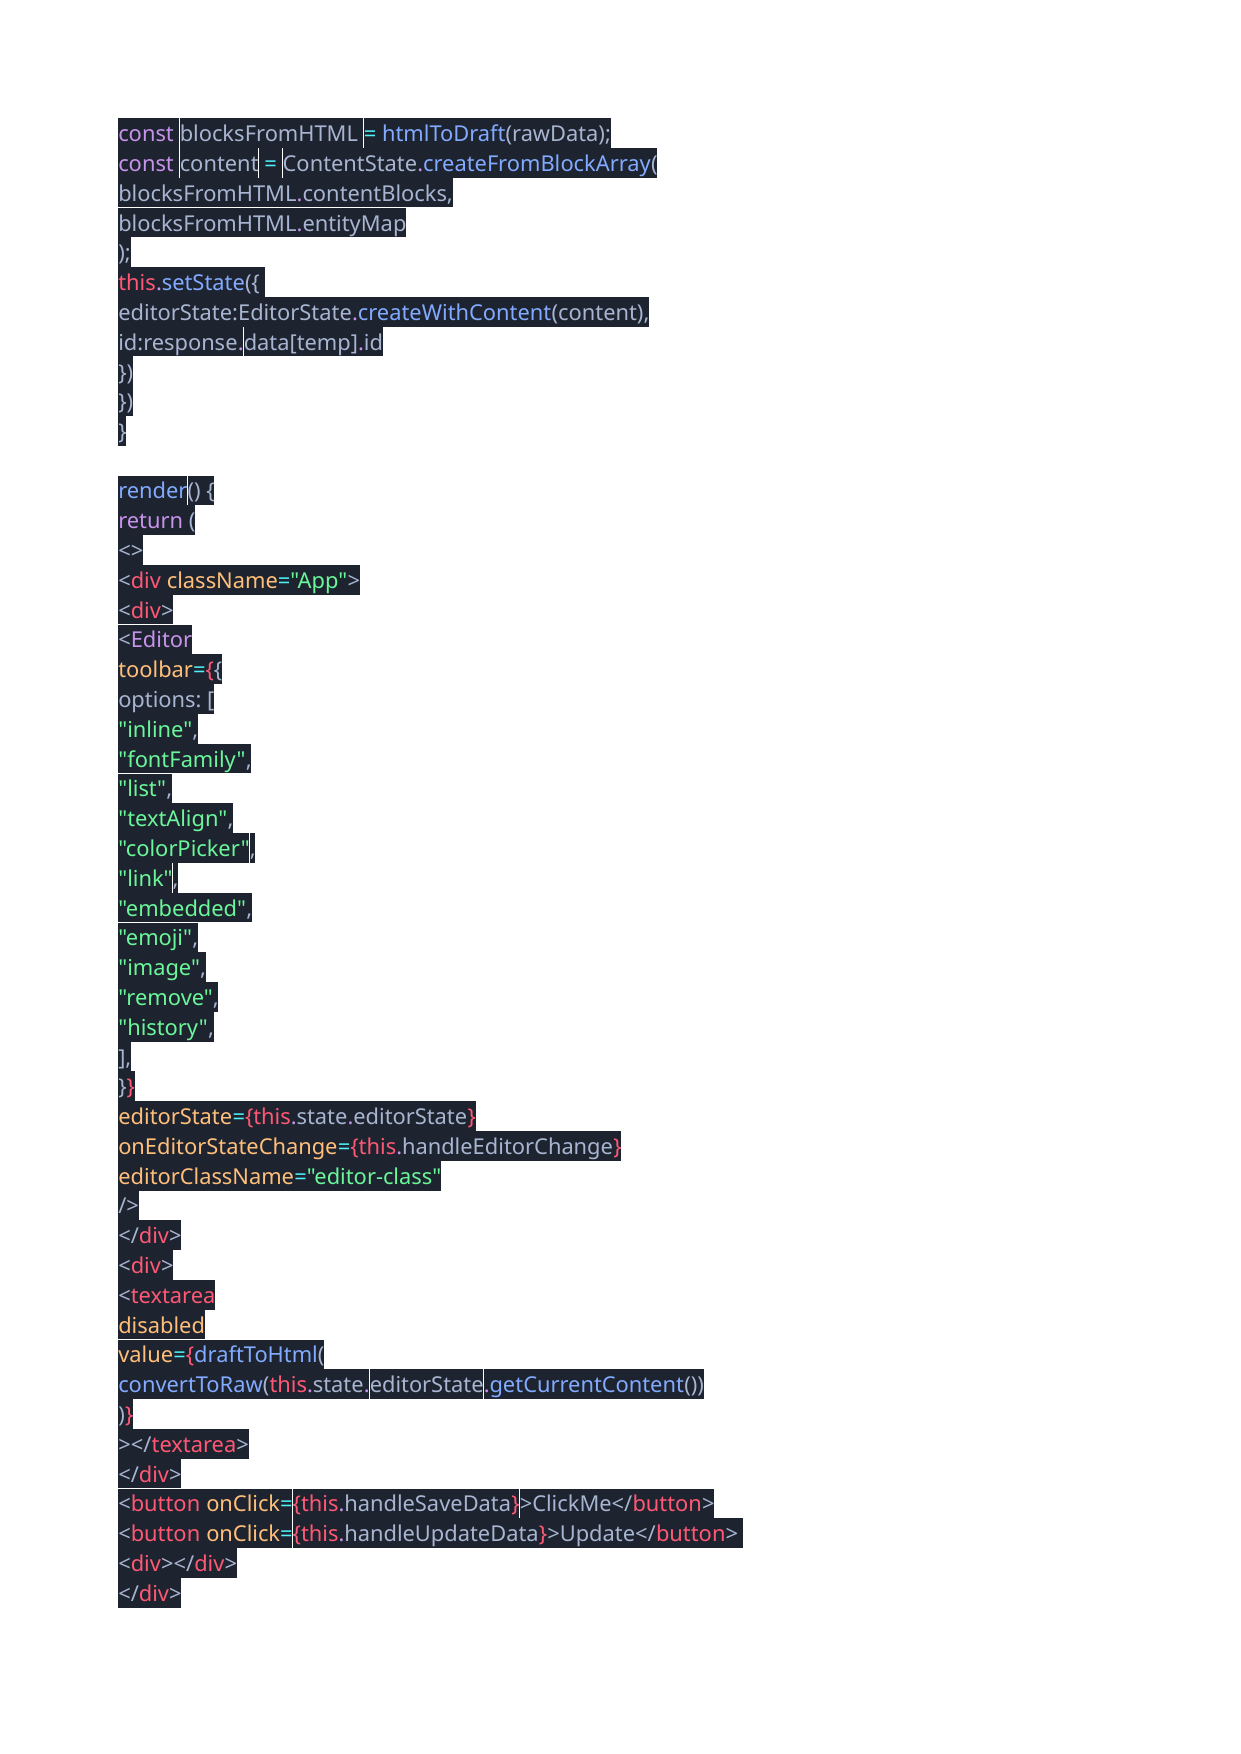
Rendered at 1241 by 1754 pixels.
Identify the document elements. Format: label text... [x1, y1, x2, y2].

text <textarea [118, 1280, 1122, 1310]
text <div className="App"> [118, 565, 1122, 595]
text "emoji", [118, 922, 1122, 952]
text disabled [118, 1310, 1122, 1339]
text convertToRaw(this.state.editorState.getCurrentContent()) [118, 1369, 1122, 1399]
text "inline", [118, 714, 1122, 744]
text blocksFromHTML.contentBlocks, [118, 178, 1122, 207]
text blocksFromHTML.entityMap [118, 207, 1122, 237]
text "list", [118, 773, 1122, 803]
text <div></div> [118, 1548, 1122, 1578]
text return ( [118, 505, 1122, 535]
text "colorPicker", [118, 833, 1122, 863]
text }) [118, 386, 1122, 416]
text options: [ [118, 684, 1122, 714]
text ); [118, 237, 1122, 267]
text "link", [118, 863, 1122, 893]
text "fontFamily", [118, 744, 1122, 773]
text const blocksFromHTML = htmlToDraft(rawData); [118, 118, 1122, 148]
text ></textarea> [118, 1429, 1122, 1459]
text } [118, 416, 1122, 446]
text editorState:EditorState.createWithContent(content), [118, 297, 1122, 327]
text toolbar={{ [118, 654, 1122, 684]
text }) [118, 356, 1122, 386]
text "remove", [118, 982, 1122, 1012]
text </div> [118, 1459, 1122, 1488]
text /> [118, 1191, 1122, 1220]
text onEditorStateChange={this.handleEditorChange} [118, 1131, 1122, 1161]
text <div> [118, 595, 1122, 624]
text editorClassName="editor-class" [118, 1161, 1122, 1191]
text this.setState({ [118, 267, 1122, 297]
text value={draftToHtml( [118, 1339, 1122, 1369]
text "textAlign", [118, 803, 1122, 833]
text <button onClick={this.handleUpdateData}>Update</button> [118, 1518, 1122, 1548]
text </div> [118, 1220, 1122, 1250]
text render() { [118, 476, 1122, 505]
text "embedded", [118, 893, 1122, 922]
text <> [118, 535, 1122, 565]
text </div> [118, 1578, 1122, 1608]
text const content = ContentState.createFromBlockArray( [118, 148, 1122, 178]
text }} [118, 1071, 1122, 1101]
text ], [118, 1042, 1122, 1071]
text "history", [118, 1012, 1122, 1042]
text "image", [118, 952, 1122, 982]
text <button onClick={this.handleSaveData}>ClickMe</button> [118, 1488, 1122, 1518]
text <Editor [118, 624, 1122, 654]
text <div> [118, 1250, 1122, 1280]
text editorState={this.state.editorState} [118, 1101, 1122, 1131]
text )} [118, 1399, 1122, 1429]
text id:response.data[temp].id [118, 327, 1122, 356]
